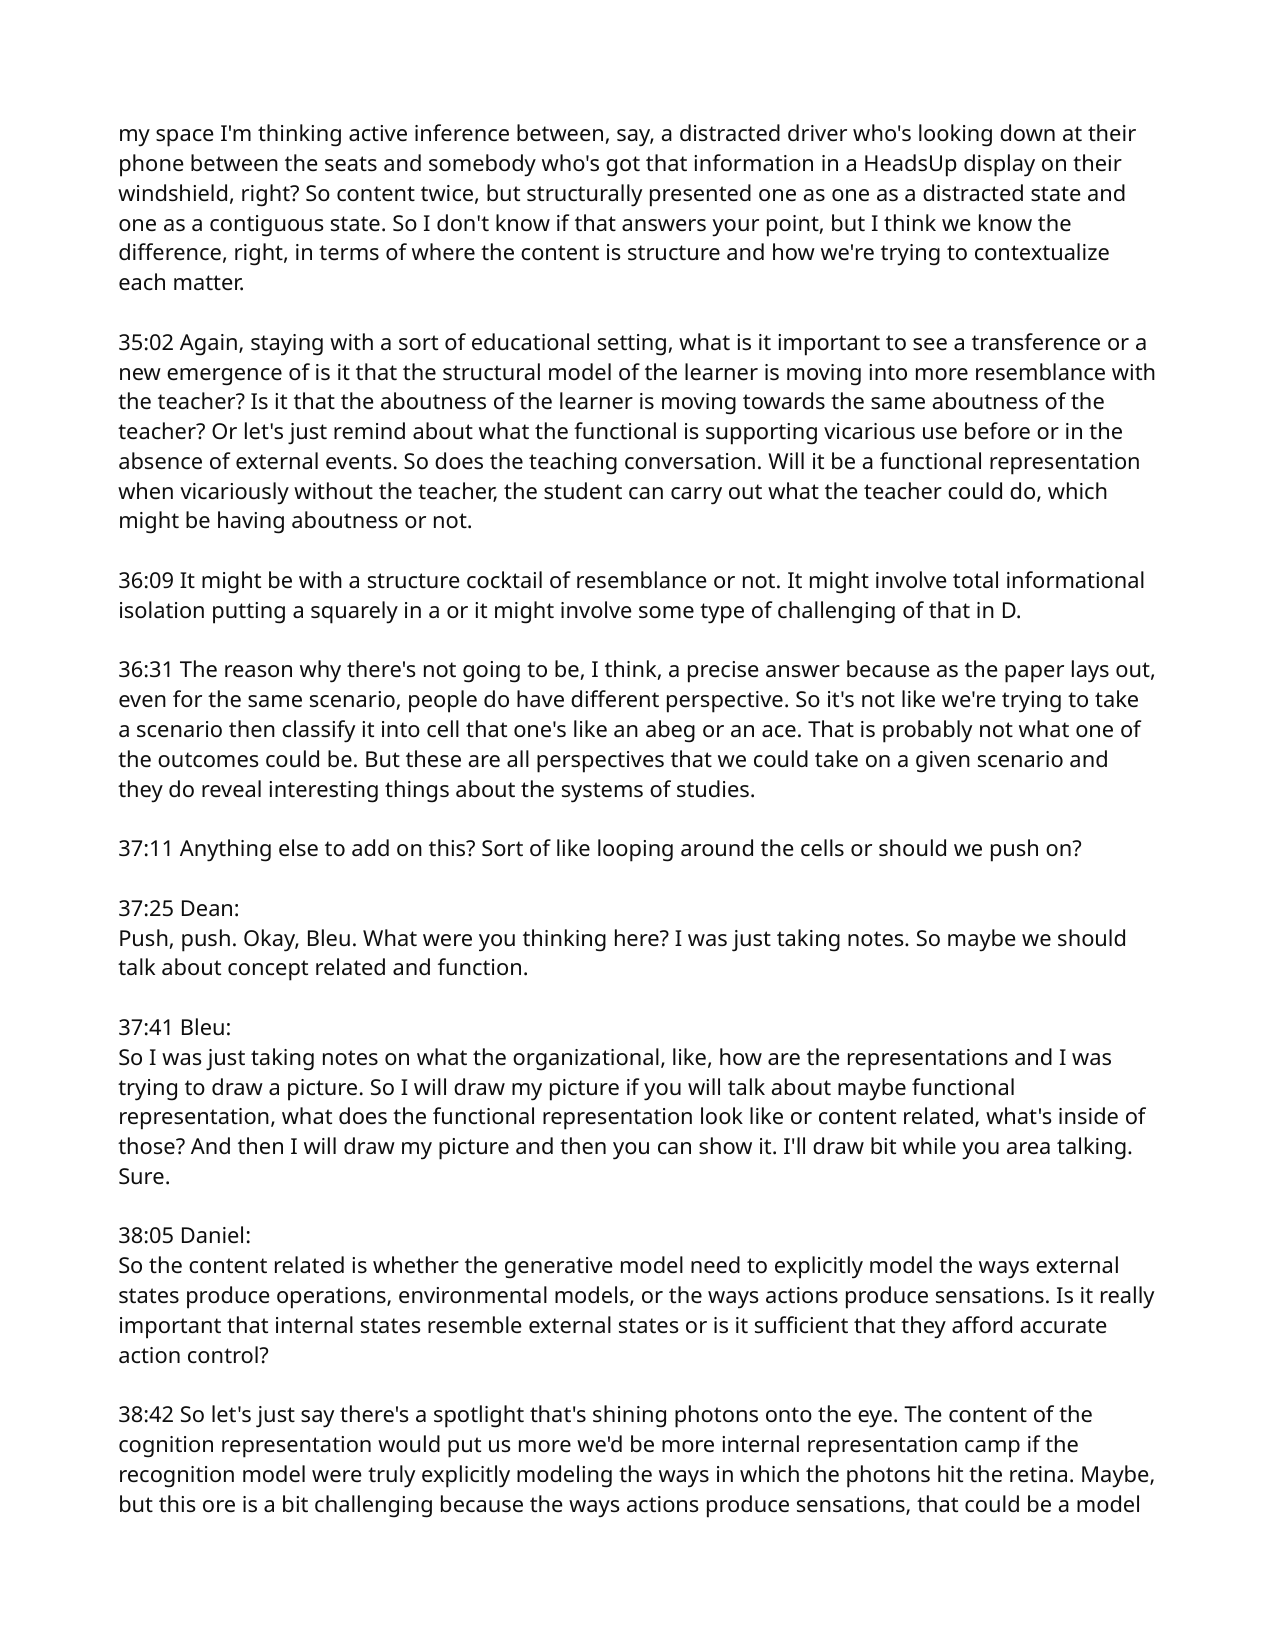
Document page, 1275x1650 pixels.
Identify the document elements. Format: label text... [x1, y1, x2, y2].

text my space I'm thinking active inference between, say, a distracted driver who's looking down at their phone between the seats and somebody who's got that information in a HeadsUp display on their windshield, right? So content twice, but structurally presented one as one as a distracted state and one as a contiguous state. So I don't know if that answers your point, but I think we know the difference, right, in terms of where the content is structure and how we're trying to contextualize each matter. 35:02 Again, staying with a sort of educational setting, what is it important to see a transference or a new emergence of is it that the structural model of the learner is moving into more resemblance with the teacher? Is it that the aboutness of the learner is moving towards the same aboutness of the teacher? Or let's just remind about what the functional is supporting vicarious use before or in the absence of external events. So does the teaching conversation. Will it be a functional representation when vicariously without the teacher, the student can carry out what the teacher could do, which might be having aboutness or not. 36:09 It might be with a structure cocktail of resemblance or not. It might involve total informational isolation putting a squarely in a or it might involve some type of challenging of that in D. 36:31 The reason why there's not going to be, I think, a precise answer because as the paper lays out, even for the same scenario, people do have different perspective. So it's not like we're trying to take a scenario then classify it into cell that one's like an abeg or an ace. That is probably not what one of the outcomes could be. But these are all perspectives that we could take on a given scenario and they do reveal interesting things about the systems of studies. 37:11 Anything else to add on this? Sort of like looping around the cells or should we push on? 37:25 Dean: Push, push. Okay, Bleu. What were you thinking here? I was just taking notes. So maybe we should talk about concept related and function. 37:41 Bleu: So I was just taking notes on what the organizational, like, how are the representations and I was trying to draw a picture. So I will draw my picture if you will talk about maybe functional representation, what does the functional representation look like or content related, what's inside of those? And then I will draw my picture and then you can show it. I'll draw bit while you area talking. Sure. 38:05 Daniel: So the content related is whether the generative model need to explicitly model the ways external states produce operations, environmental models, or the ways actions produce sensations. Is it really important that internal states resemble external states or is it sufficient that they afford accurate action control? 38:42 So let's just say there's a spotlight that's shining photons onto the eye. The content of the cognition representation would put us more we'd be more internal representation camp if the recognition model were truly explicitly modeling the ways in which the photons hit the retina. Maybe, but this ore is a bit challenging because the ways actions produce sensations, that could be a model [118, 118, 1157, 1518]
